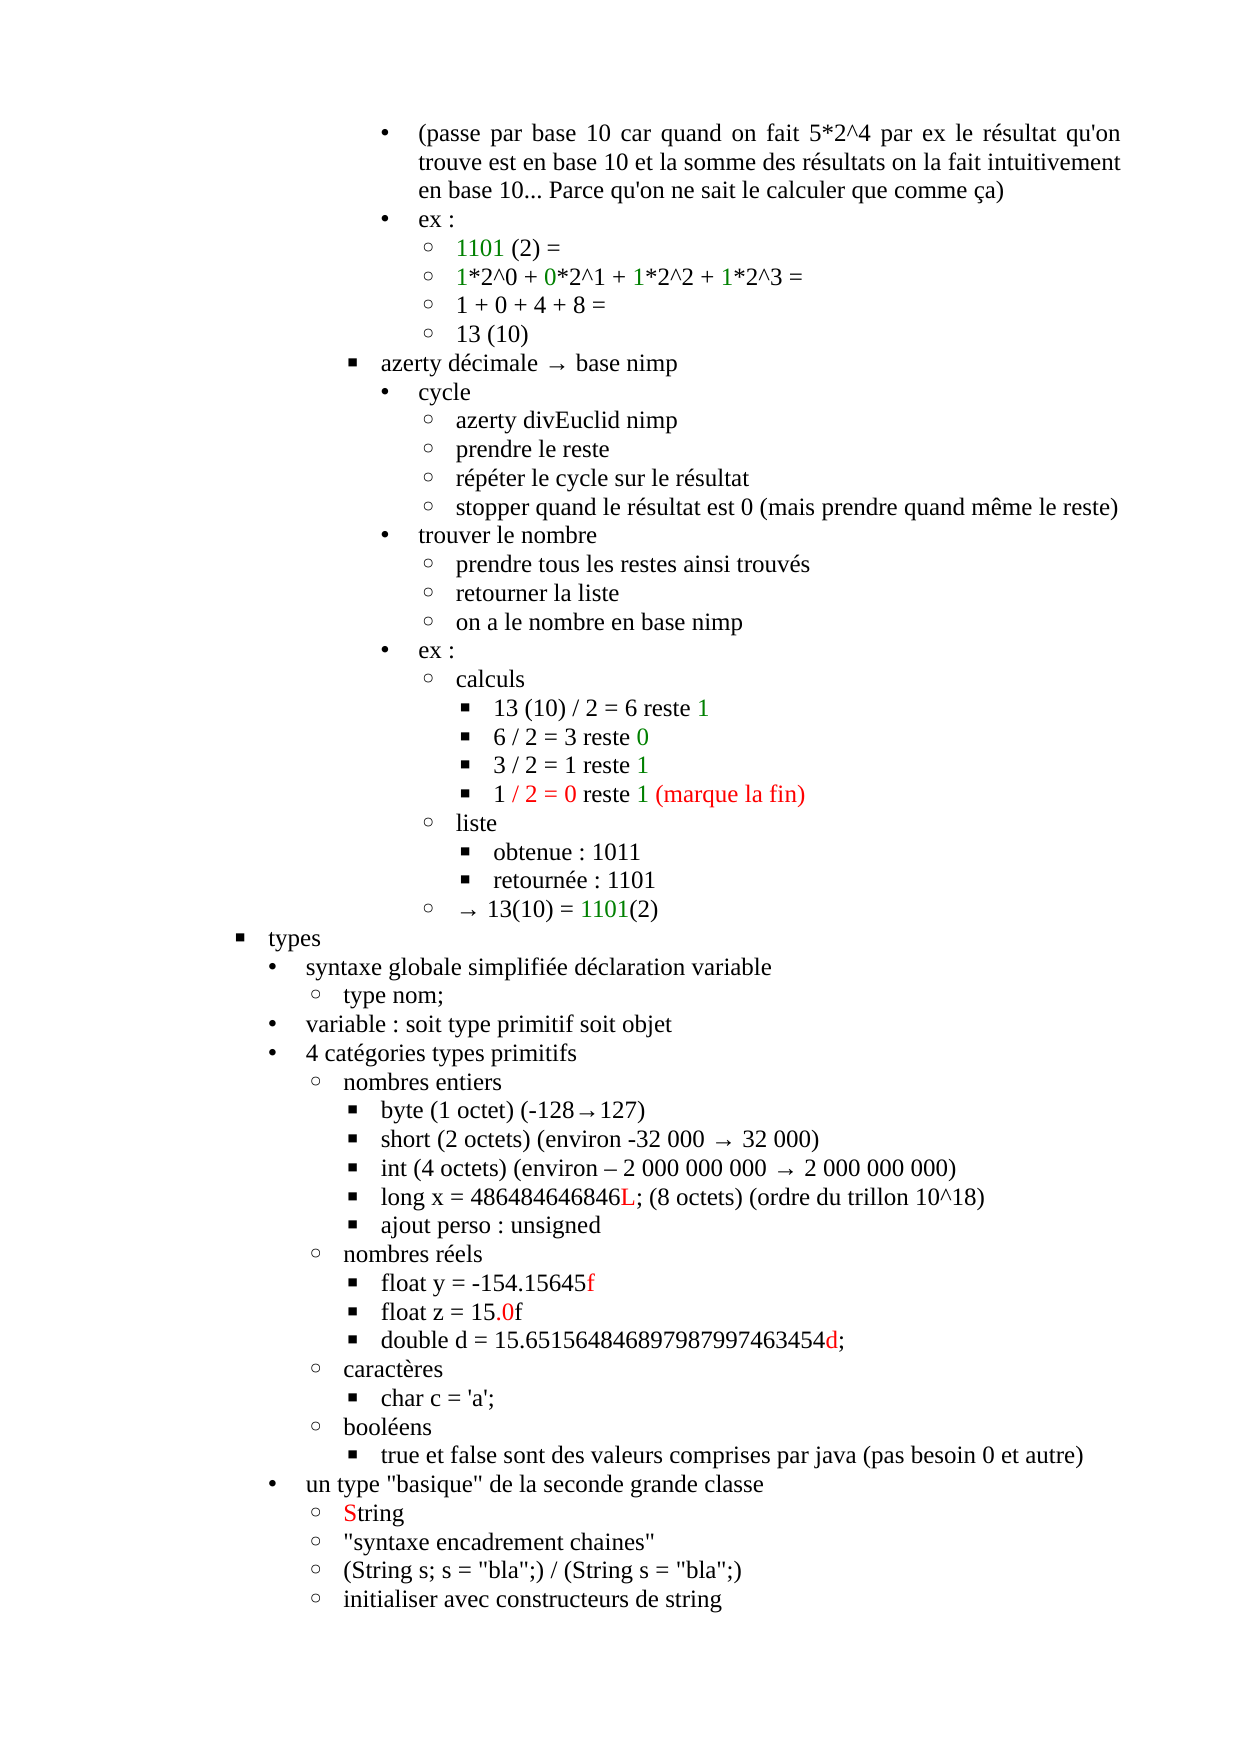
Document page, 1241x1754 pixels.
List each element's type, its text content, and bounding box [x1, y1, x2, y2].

list char c = 'a'; [343, 1383, 1122, 1412]
list 1 + 0 + 4 + 8 = [418, 291, 1122, 319]
list 3 / 2 = 1 reste 1 [456, 751, 1122, 779]
list 1 / 2 = 0 reste 1 (marque la fin) [456, 779, 1122, 808]
list stopper quand le résultat est 0 (mais prendre quand même le reste) [418, 492, 1122, 521]
list long x = 486484646846L; (8 octets) (ordre du trillon 10^18) [343, 1182, 1122, 1211]
list variable : soit type primitif soit objet [268, 1009, 1122, 1038]
list float z = 15.0f [343, 1297, 1122, 1326]
list → 13(10) = 1101(2) [418, 894, 1122, 923]
list calculs [418, 664, 1122, 693]
list ajout perso : unsigned [343, 1211, 1122, 1239]
list float y = -154.15645f [343, 1268, 1122, 1297]
list type nom; [306, 981, 1122, 1009]
list 4 catégories types primitifs [268, 1038, 1122, 1067]
list liste [418, 808, 1122, 837]
list retournée : 1101 [456, 866, 1122, 894]
list 13 (10) [418, 319, 1122, 348]
list nombres entiers [306, 1067, 1122, 1096]
list obtenue : 1011 [456, 837, 1122, 866]
list cycle [381, 377, 1122, 406]
list syntaxe globale simplifiée déclaration variable [268, 952, 1122, 981]
list String [306, 1498, 1122, 1527]
list booléens [306, 1412, 1122, 1441]
list (passe par base 10 car quand on fait 5*2^4 par ex le résultat qu'on trouve est en base 10 et la somme des résultats on la fait intuitivement en base 10... Parce qu'on ne sait le calculer que comme ça) [381, 118, 1122, 204]
list azerty divEuclid nimp [418, 406, 1122, 434]
list int (4 octets) (environ – 2 000 000 000 → 2 000 000 000) [343, 1153, 1122, 1182]
list initialiser avec constructeurs de string [306, 1584, 1122, 1613]
list caractères [306, 1354, 1122, 1383]
list nombres réels [306, 1239, 1122, 1268]
list on a le nombre en base nimp [418, 607, 1122, 636]
list prendre tous les restes ainsi trouvés [418, 549, 1122, 578]
list double d = 15.651564846897987997463454d; [343, 1326, 1122, 1354]
list 1101 (2) = [418, 233, 1122, 262]
list répéter le cycle sur le résultat [418, 463, 1122, 492]
list byte (1 octet) (-128→127) [343, 1096, 1122, 1124]
list 13 (10) / 2 = 6 reste 1 [456, 693, 1122, 722]
list trouver le nombre [381, 521, 1122, 549]
list (String s; s = "bla";) / (String s = "bla";) [306, 1556, 1122, 1584]
list 1*2^0 + 0*2^1 + 1*2^2 + 1*2^3 = [418, 262, 1122, 291]
list "syntaxe encadrement chaines" [306, 1527, 1122, 1556]
list ex : [381, 204, 1122, 233]
list un type "basique" de la seconde grande classe [268, 1469, 1122, 1498]
list 6 / 2 = 3 reste 0 [456, 722, 1122, 751]
list types [231, 923, 1122, 952]
list short (2 octets) (environ -32 000 → 32 000) [343, 1124, 1122, 1153]
list true et false sont des valeurs comprises par java (pas besoin 0 et autre) [343, 1441, 1122, 1469]
list retourner la liste [418, 578, 1122, 607]
list prendre le reste [418, 434, 1122, 463]
list azerty décimale → base nimp [343, 348, 1122, 377]
list ex : [381, 636, 1122, 664]
